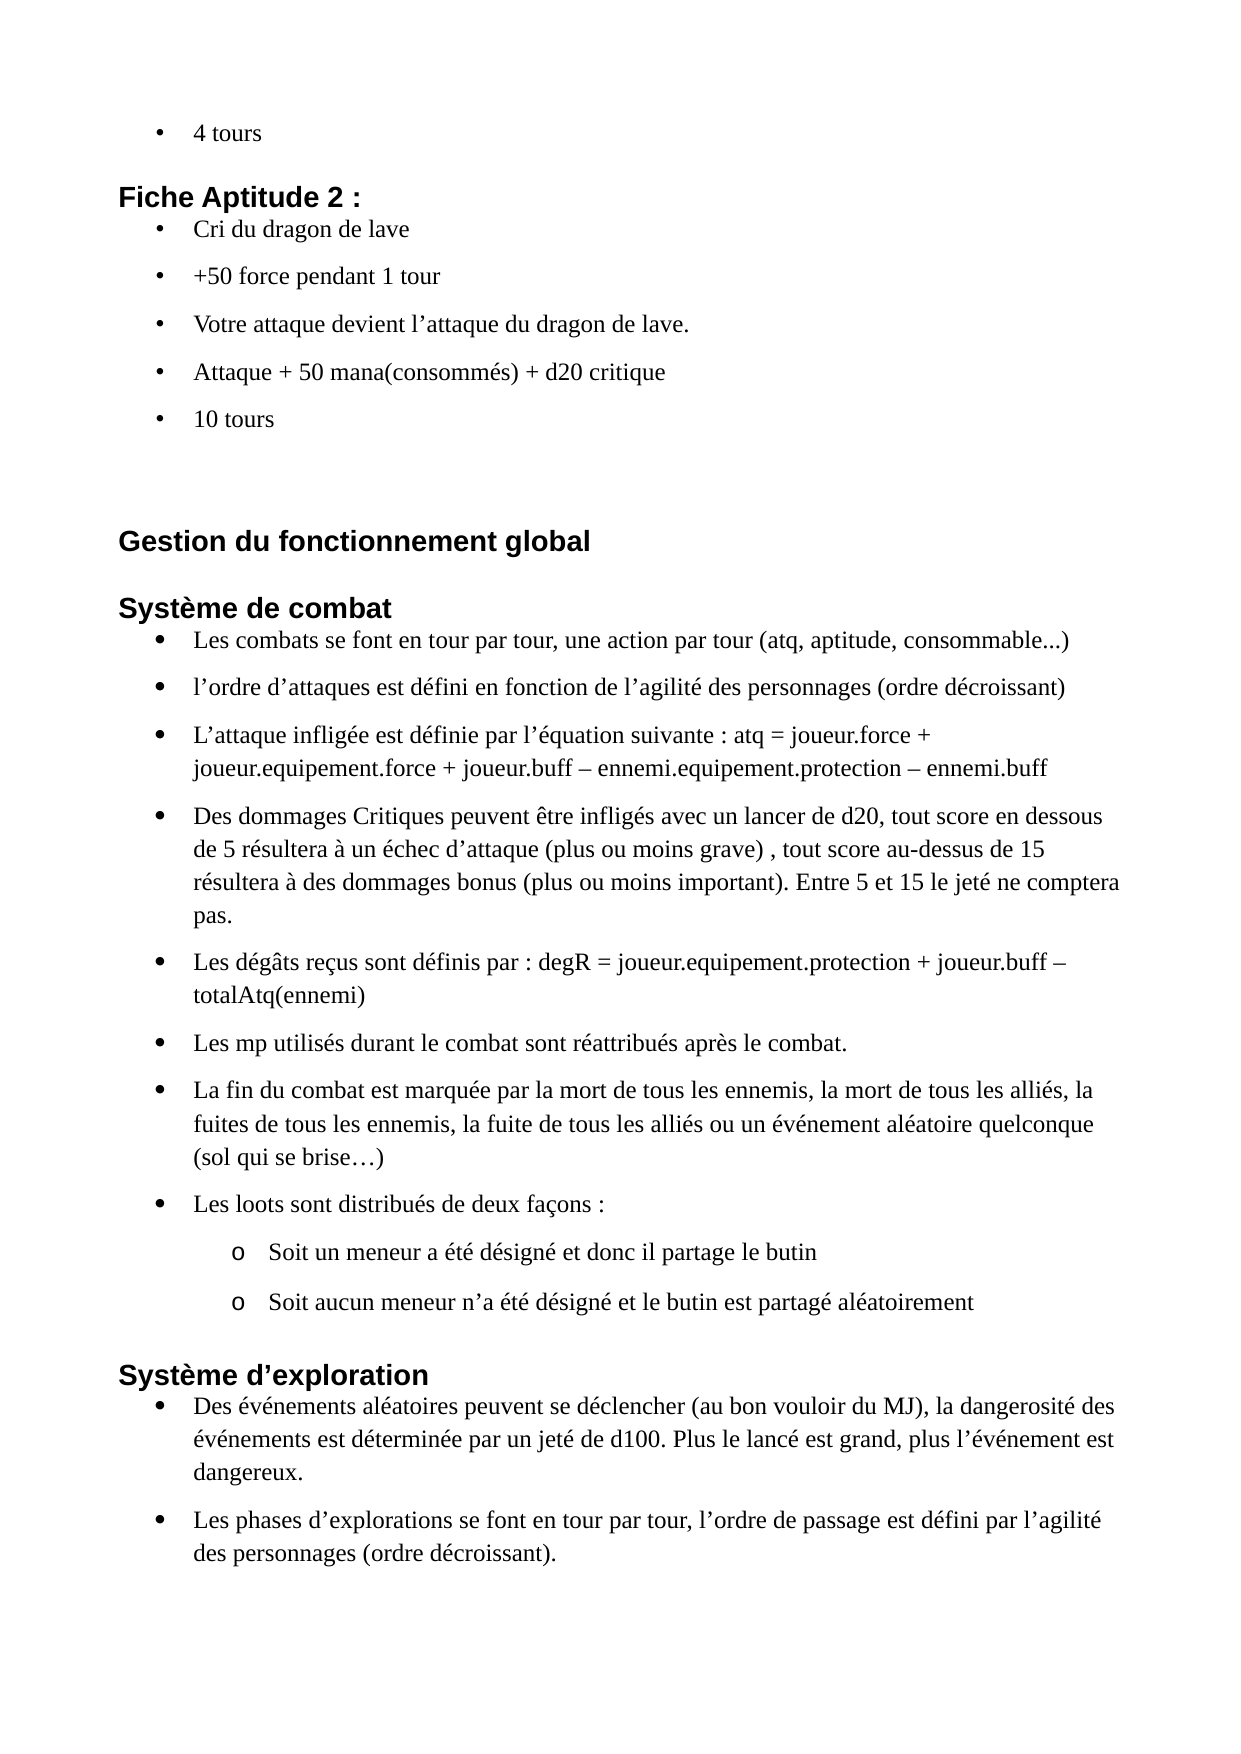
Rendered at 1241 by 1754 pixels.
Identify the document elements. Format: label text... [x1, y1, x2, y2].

list Attaque + 50 mana(consommés) + d20 critique [156, 357, 1122, 385]
list Cri du dragon de lave [156, 214, 1122, 243]
subtitle Système de combat [118, 591, 1122, 625]
list Les mp utilisés durant le combat sont réattribués après le combat. [156, 1028, 1122, 1057]
list Les dégâts reçus sont définis par : degR = joueur.equipement.protection + joueur.buff – totalAtq(ennemi) [156, 947, 1122, 1009]
list L’attaque infligée est définie par l’équation suivante : atq = joueur.force + joueur.equipement.force + joueur.buff – ennemi.equipement.protection – ennemi.buff [156, 720, 1122, 782]
list Votre attaque devient l’attaque du dragon de lave. [156, 309, 1122, 338]
list La fin du combat est marquée par la mort de tous les ennemis, la mort de tous les alliés, la fuites de tous les ennemis, la fuite de tous les alliés ou un événement aléatoire quelconque (sol qui se brise…) [156, 1076, 1122, 1170]
list 10 tours [156, 404, 1122, 433]
list 4 tours [156, 118, 1122, 147]
list Soit aucun meneur n’a été désigné et le butin est partagé aléatoirement [231, 1287, 1122, 1318]
list Les phases d’explorations se font en tour par tour, l’ordre de passage est défini par l’agilité des personnages (ordre décroissant). [156, 1505, 1122, 1567]
subtitle Système d’exploration [118, 1358, 1122, 1391]
list Soit un meneur a été désigné et donc il partage le butin [231, 1237, 1122, 1268]
list Les combats se font en tour par tour, une action par tour (atq, aptitude, consommable...) [156, 625, 1122, 654]
subtitle Fiche Aptitude 2 : [118, 180, 1122, 214]
list Les loots sont distribués de deux façons : [156, 1189, 1122, 1218]
list +50 force pendant 1 tour [156, 261, 1122, 290]
list l’ordre d’attaques est défini en fonction de l’agilité des personnages (ordre décroissant) [156, 672, 1122, 701]
list Des événements aléatoires peuvent se déclencher (au bon vouloir du MJ), la dangerosité des événements est déterminée par un jeté de d100. Plus le lancé est grand, plus l’événement est dangereux. [156, 1391, 1122, 1486]
list Des dommages Critiques peuvent être infligés avec un lancer de d20, tout score en dessous de 5 résultera à un échec d’attaque (plus ou moins grave) , tout score au-dessus de 15 résultera à des dommages bonus (plus ou moins important). Entre 5 et 15 le jeté ne comptera pas. [156, 801, 1122, 928]
subtitle Gestion du fonctionnement global [118, 524, 1122, 558]
